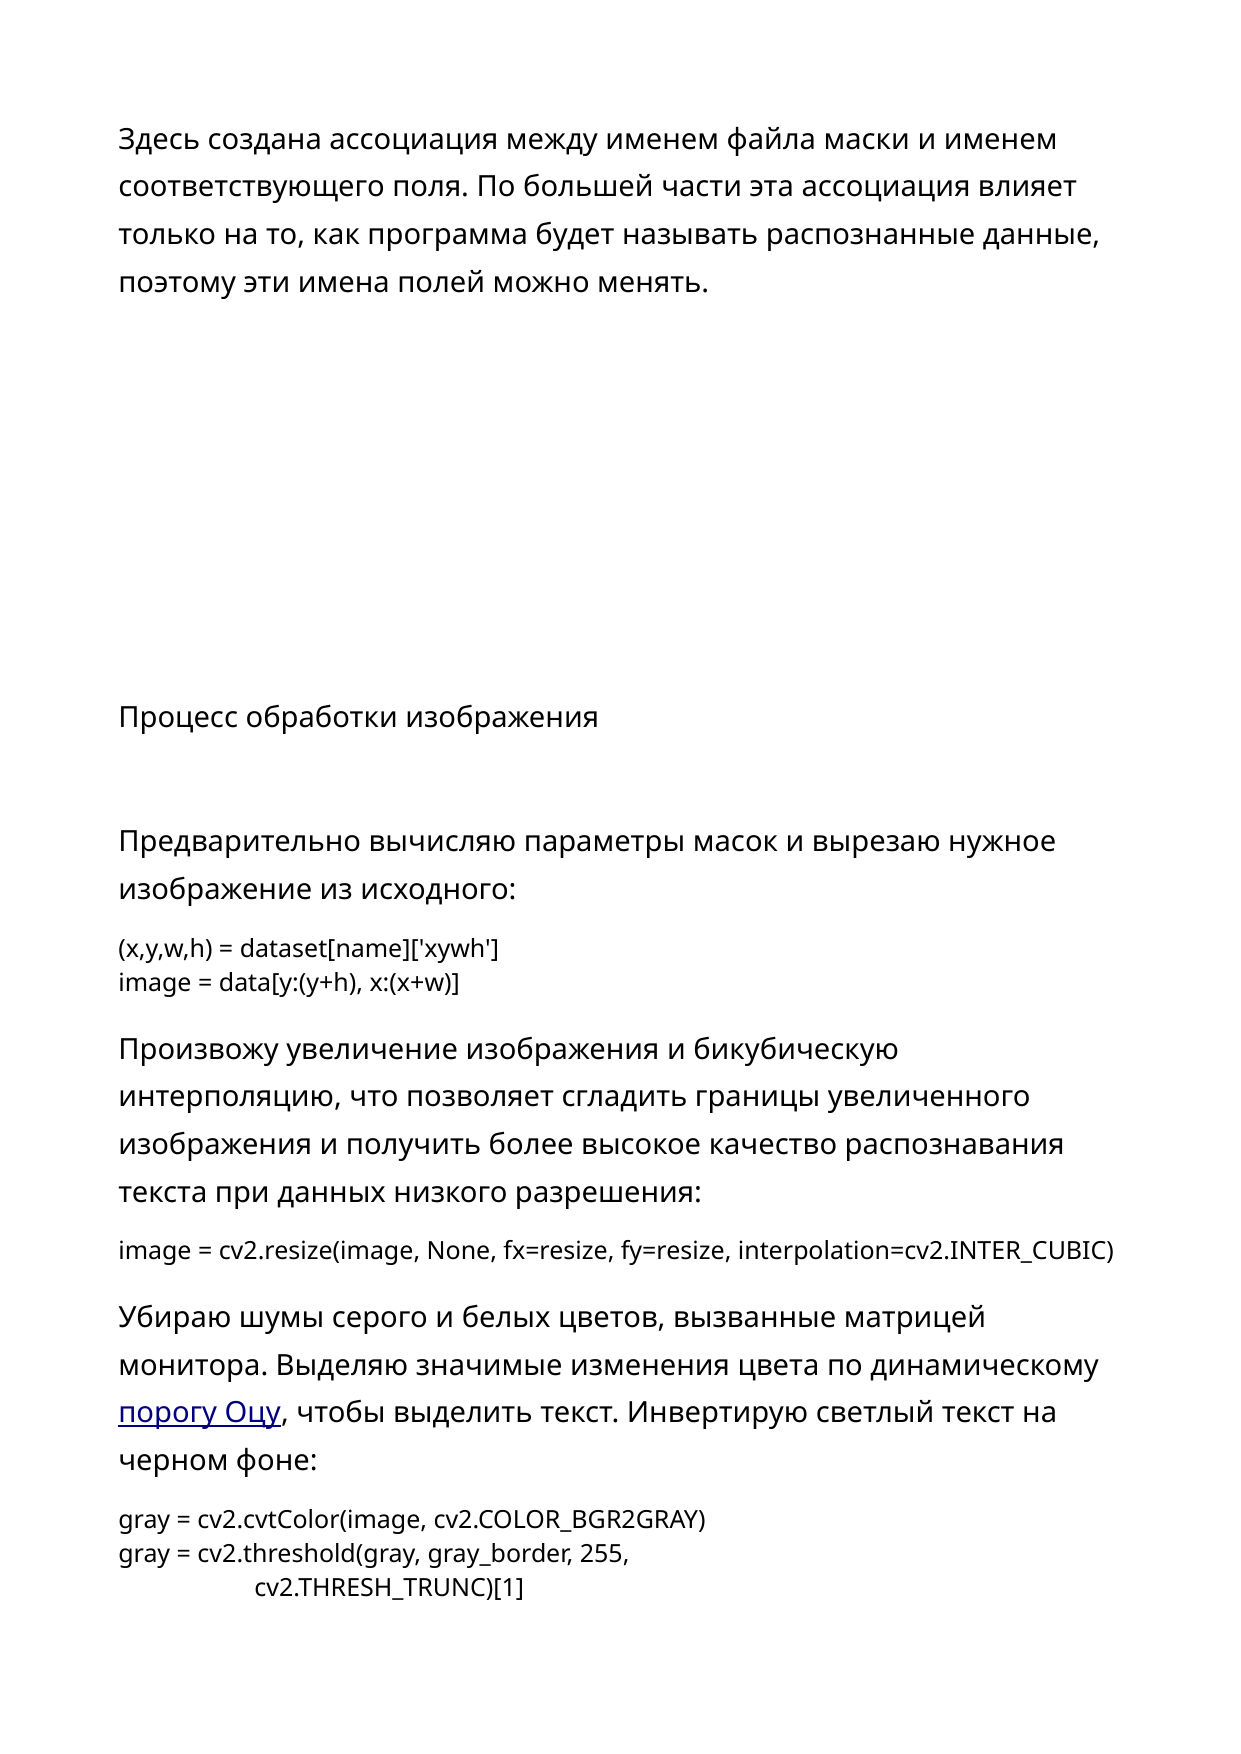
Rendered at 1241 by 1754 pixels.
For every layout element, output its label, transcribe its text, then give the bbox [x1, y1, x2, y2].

text Убираю шумы серого и белых цветов, вызванные матрицей монитора. Выделяю значимые изменения цвета по динамическому порогу Оцу, чтобы выделить текст. Инвертирую светлый текст на черном фоне: [118, 1297, 1122, 1479]
text cv2.THRESH_TRUNC)[1] [118, 1570, 1122, 1604]
text Здесь создана ассоциация между именем файла маски и именем соответствующего поля. По большей части эта ассоциация влияет только на то, как программа будет называть распознанные данные, поэтому эти имена полей можно менять. [118, 118, 1122, 301]
text gray = cv2.threshold(gray, gray_border, 255, [118, 1536, 1122, 1570]
text Процесс обработки изображения [118, 696, 1122, 736]
text image = cv2.resize(image, None, fx=resize, fy=resize, interpolation=cv2.INTER_CUBIC) [118, 1233, 1122, 1267]
text (x,y,w,h) = dataset[name]['xywh'] image = data[y:(y+h), x:(x+w)] [118, 930, 1122, 998]
text Предварительно вычисляю параметры масок и вырезаю нужное изображение из исходного: [118, 821, 1122, 908]
text Произвожу увеличение изображения и бикубическую интерполяцию, что позволяет сгладить границы увеличенного изображения и получить более высокое качество распознавания текста при данных низкого разрешения: [118, 1028, 1122, 1211]
text gray = cv2.cvtColor(image, cv2.COLOR_BGR2GRAY) [118, 1502, 1122, 1536]
